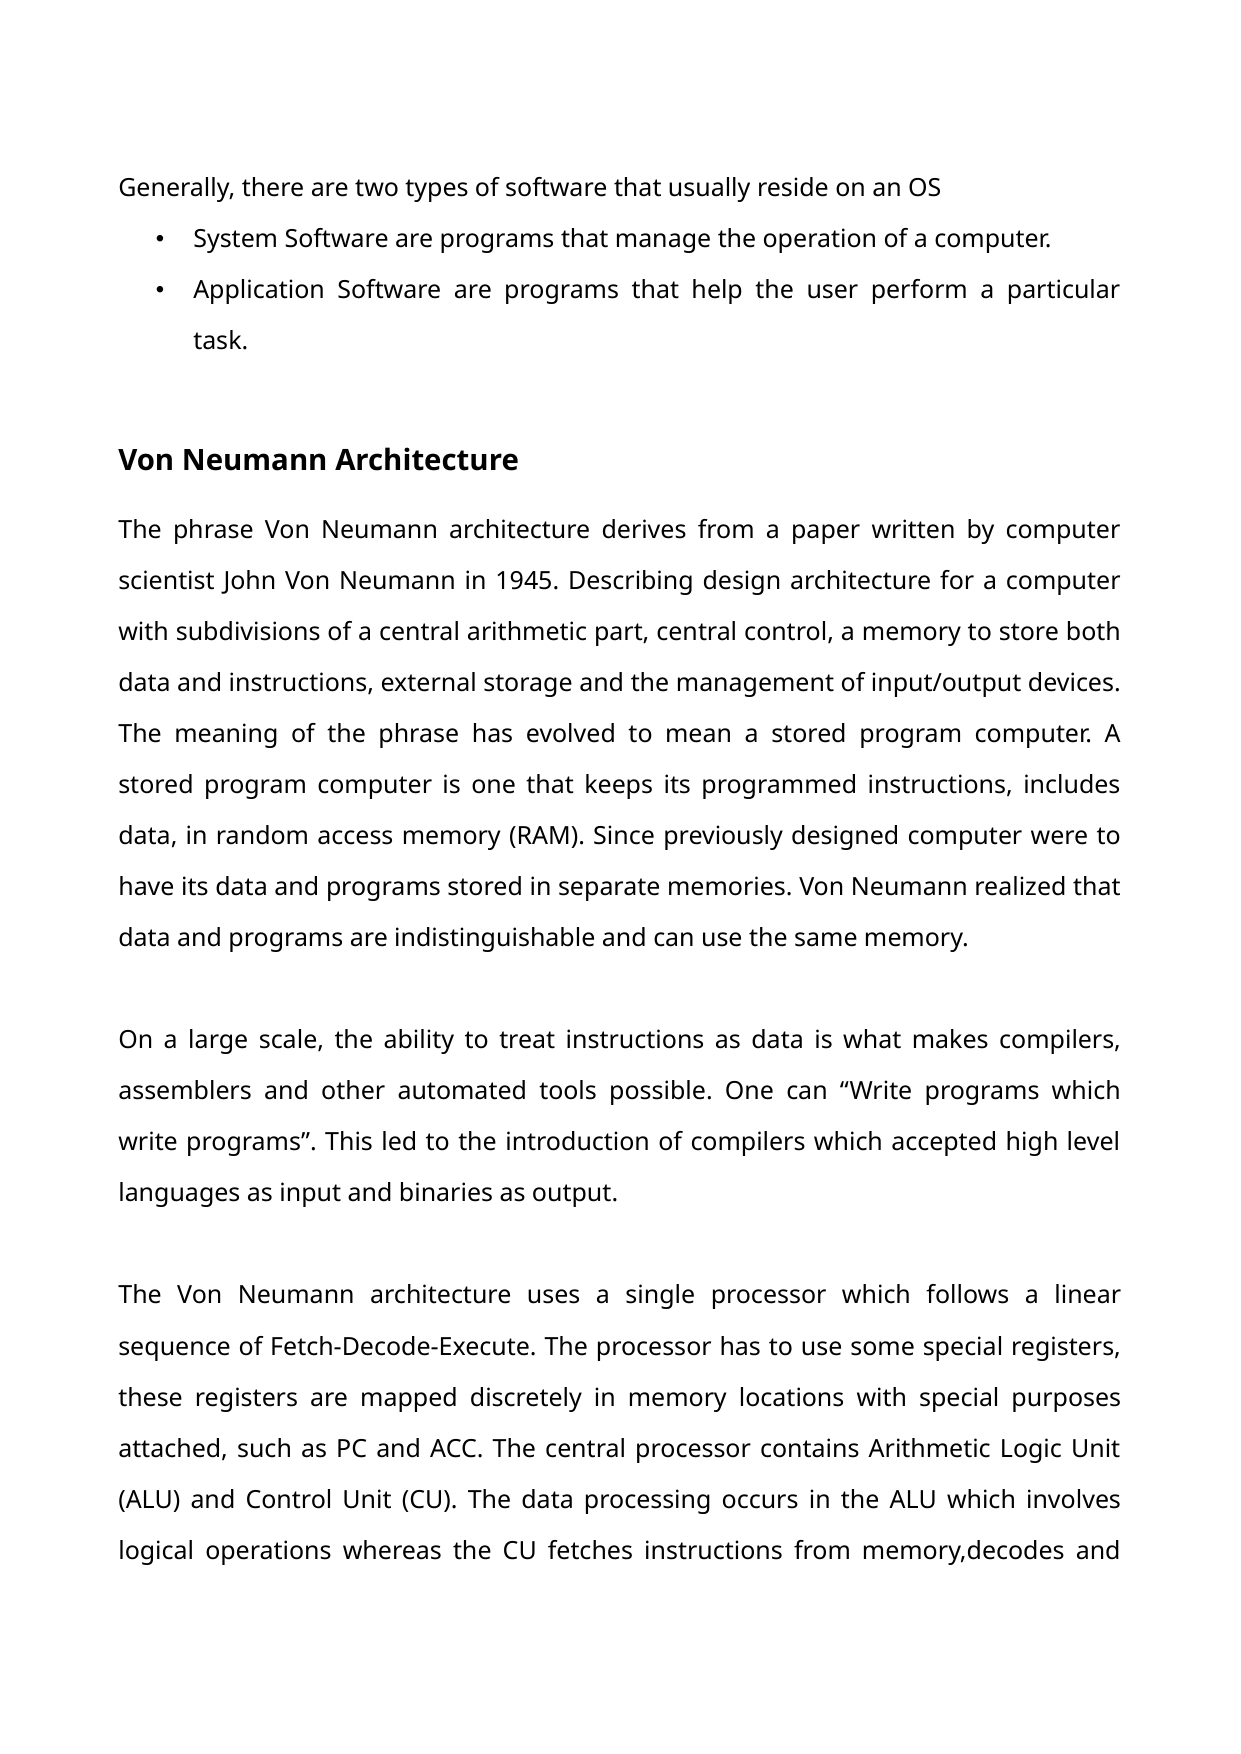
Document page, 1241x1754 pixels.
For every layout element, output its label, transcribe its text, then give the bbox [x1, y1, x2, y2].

list Application Software are programs that help the user perform a particular task. [156, 271, 1122, 356]
list System Software are programs that manage the operation of a computer. [156, 220, 1122, 254]
text On a large scale, the ability to treat instructions as data is what makes compilers, assemblers and other automated tools possible. One can “Write programs which write programs”. This led to the introduction of compilers which accepted high level languages as input and binaries as output. [118, 1022, 1122, 1209]
subtitle Von Neumann Architecture [118, 439, 1122, 479]
text Generally, there are two types of software that usually reside on an OS [118, 169, 1122, 203]
text The Von Neumann architecture uses a single processor which follows a linear sequence of Fetch-Decode-Execute. The processor has to use some special registers, these registers are mapped discretely in memory locations with special purposes attached, such as PC and ACC. The central processor contains Arithmetic Logic Unit (ALU) and Control Unit (CU). The data processing occurs in the ALU which involves logical operations whereas the CU fetches instructions from memory,decodes and [118, 1277, 1122, 1566]
text The phrase Von Neumann architecture derives from a paper written by computer scientist John Von Neumann in 1945. Describing design architecture for a computer with subdivisions of a central arithmetic part, central control, a memory to store both data and instructions, external storage and the management of input/output devices. The meaning of the phrase has evolved to mean a stored program computer. A stored program computer is one that keeps its programmed instructions, includes data, in random access memory (RAM). Since previously designed computer were to have its data and programs stored in separate memories. Von Neumann realized that data and programs are indistinguishable and can use the same memory. [118, 511, 1122, 954]
